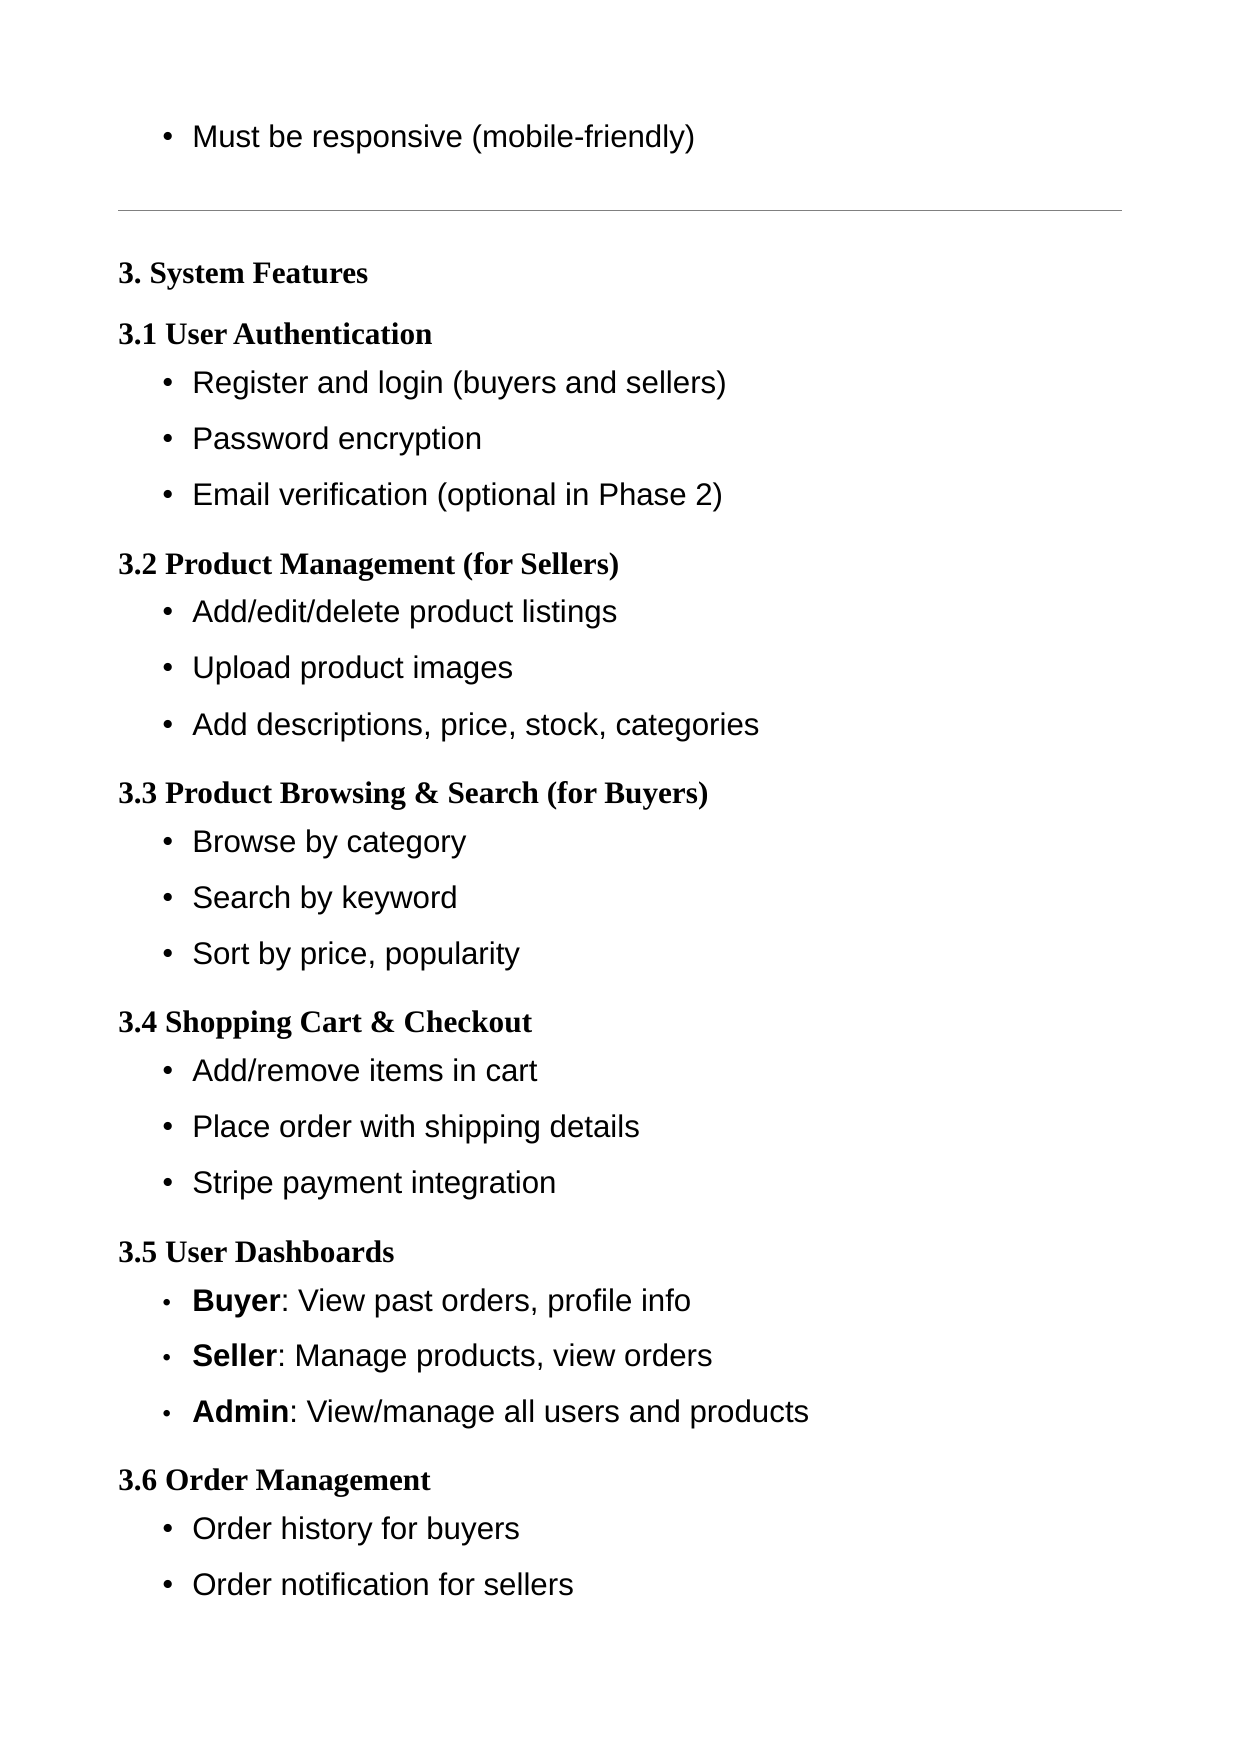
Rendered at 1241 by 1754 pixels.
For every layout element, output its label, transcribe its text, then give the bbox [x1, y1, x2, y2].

list Add descriptions, price, stock, categories [162, 706, 1122, 742]
list Browse by category [162, 823, 1122, 859]
subtitle 3.2 Product Management (for Sellers) [118, 545, 1122, 581]
list Seller: Manage products, view orders [162, 1337, 1122, 1373]
subtitle 3. System Features [118, 255, 1122, 291]
subtitle 3.1 User Authentication [118, 316, 1122, 352]
list Order notification for sellers [162, 1566, 1122, 1602]
list Sort by price, popularity [162, 935, 1122, 971]
list Admin: View/manage all users and products [162, 1393, 1122, 1429]
subtitle 3.6 Order Management [118, 1462, 1122, 1497]
subtitle 3.3 Product Browsing & Search (for Buyers) [118, 774, 1122, 810]
subtitle 3.5 User Dashboards [118, 1233, 1122, 1269]
list Stripe payment integration [162, 1164, 1122, 1201]
subtitle 3.4 Shopping Cart & Checkout [118, 1004, 1122, 1040]
list Search by keyword [162, 879, 1122, 915]
list Must be responsive (mobile-friendly) [162, 118, 1122, 154]
list Upload product images [162, 649, 1122, 686]
list Add/remove items in cart [162, 1052, 1122, 1088]
list Register and login (buyers and sellers) [162, 364, 1122, 400]
list Add/edit/delete product listings [162, 593, 1122, 629]
list Password encryption [162, 420, 1122, 456]
list Place order with shipping details [162, 1108, 1122, 1144]
list Email verification (optional in Phase 2) [162, 476, 1122, 512]
list Order history for buyers [162, 1510, 1122, 1546]
list Buyer: View past orders, profile info [162, 1282, 1122, 1317]
